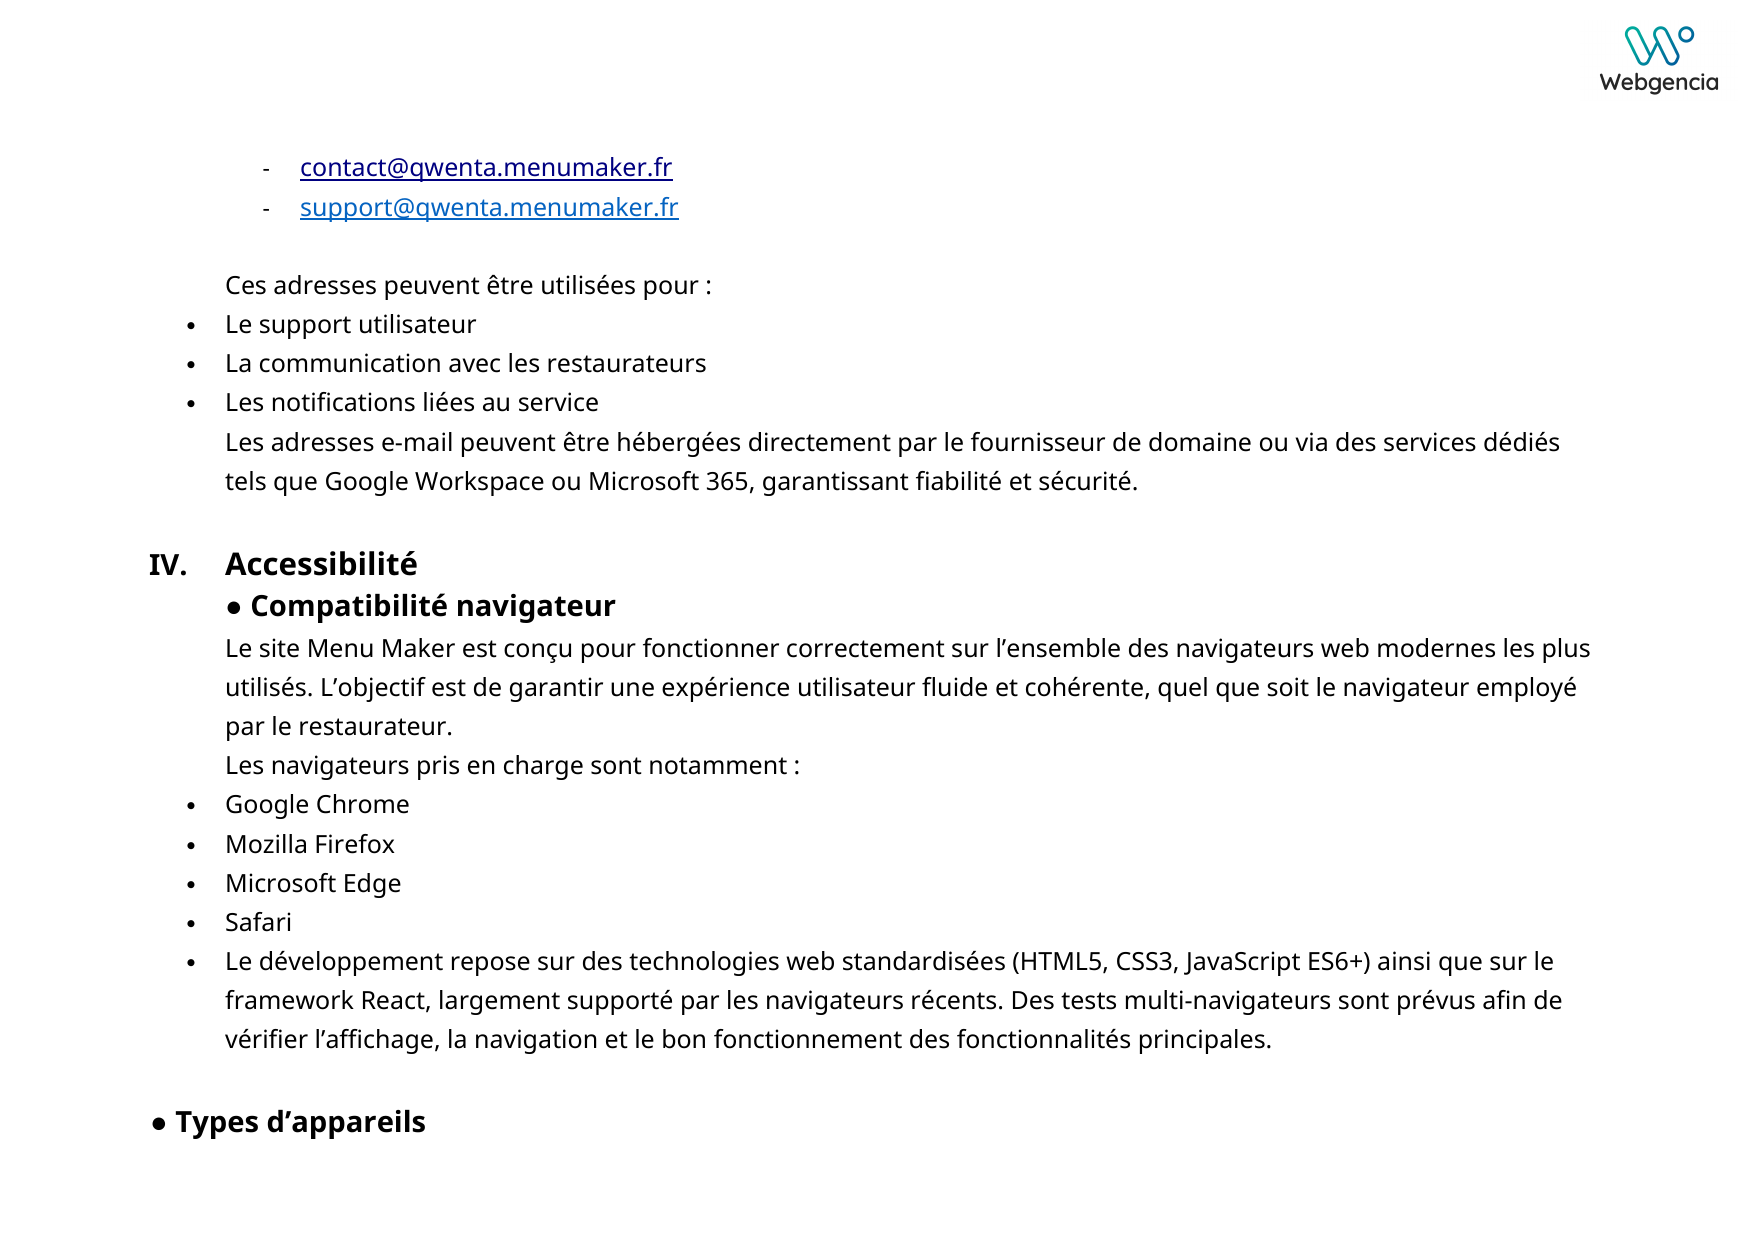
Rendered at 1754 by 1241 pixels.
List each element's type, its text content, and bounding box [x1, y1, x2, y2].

list contact@qwenta.menumaker.fr [262, 150, 1604, 184]
text ● Types d’appareils [150, 1061, 1604, 1141]
list Mozilla Firefox [187, 826, 1604, 860]
list Accessibilité [187, 542, 1604, 585]
text Les adresses e-mail peuvent être hébergées directement par le fournisseur de domaine ou via des services dédiés tels que Google Workspace ou Microsoft 365, garantissant fiabilité et sécurité. [225, 424, 1604, 497]
text ● Compatibilité navigateur [225, 585, 1604, 624]
list support@qwenta.menumaker.fr [262, 189, 1604, 223]
text Ces adresses peuvent être utilisées pour : [225, 267, 1604, 302]
list Le support utilisateur [187, 307, 1604, 341]
list La communication avec les restaurateurs [187, 346, 1604, 380]
list Les notifications liées au service [187, 385, 1604, 419]
text Le site Menu Maker est conçu pour fonctionner correctement sur l’ensemble des navigateurs web modernes les plus utilisés. L’objectif est de garantir une expérience utilisateur fluide et cohérente, quel que soit le navigateur employé par le restaurateur. [225, 630, 1604, 743]
list Safari [187, 904, 1604, 939]
list Microsoft Edge [187, 865, 1604, 899]
list Le développement repose sur des technologies web standardisées (HTML5, CSS3, JavaScript ES6+) ainsi que sur le framework React, largement supporté par les navigateurs récents. Des tests multi-navigateurs sont prévus afin de vérifier l’affichage, la navigation et le bon fonctionnement des fonctionnalités principales. [187, 944, 1604, 1056]
list Google Chrome [187, 787, 1604, 821]
text Les navigateurs pris en charge sont notamment : [225, 748, 1604, 782]
